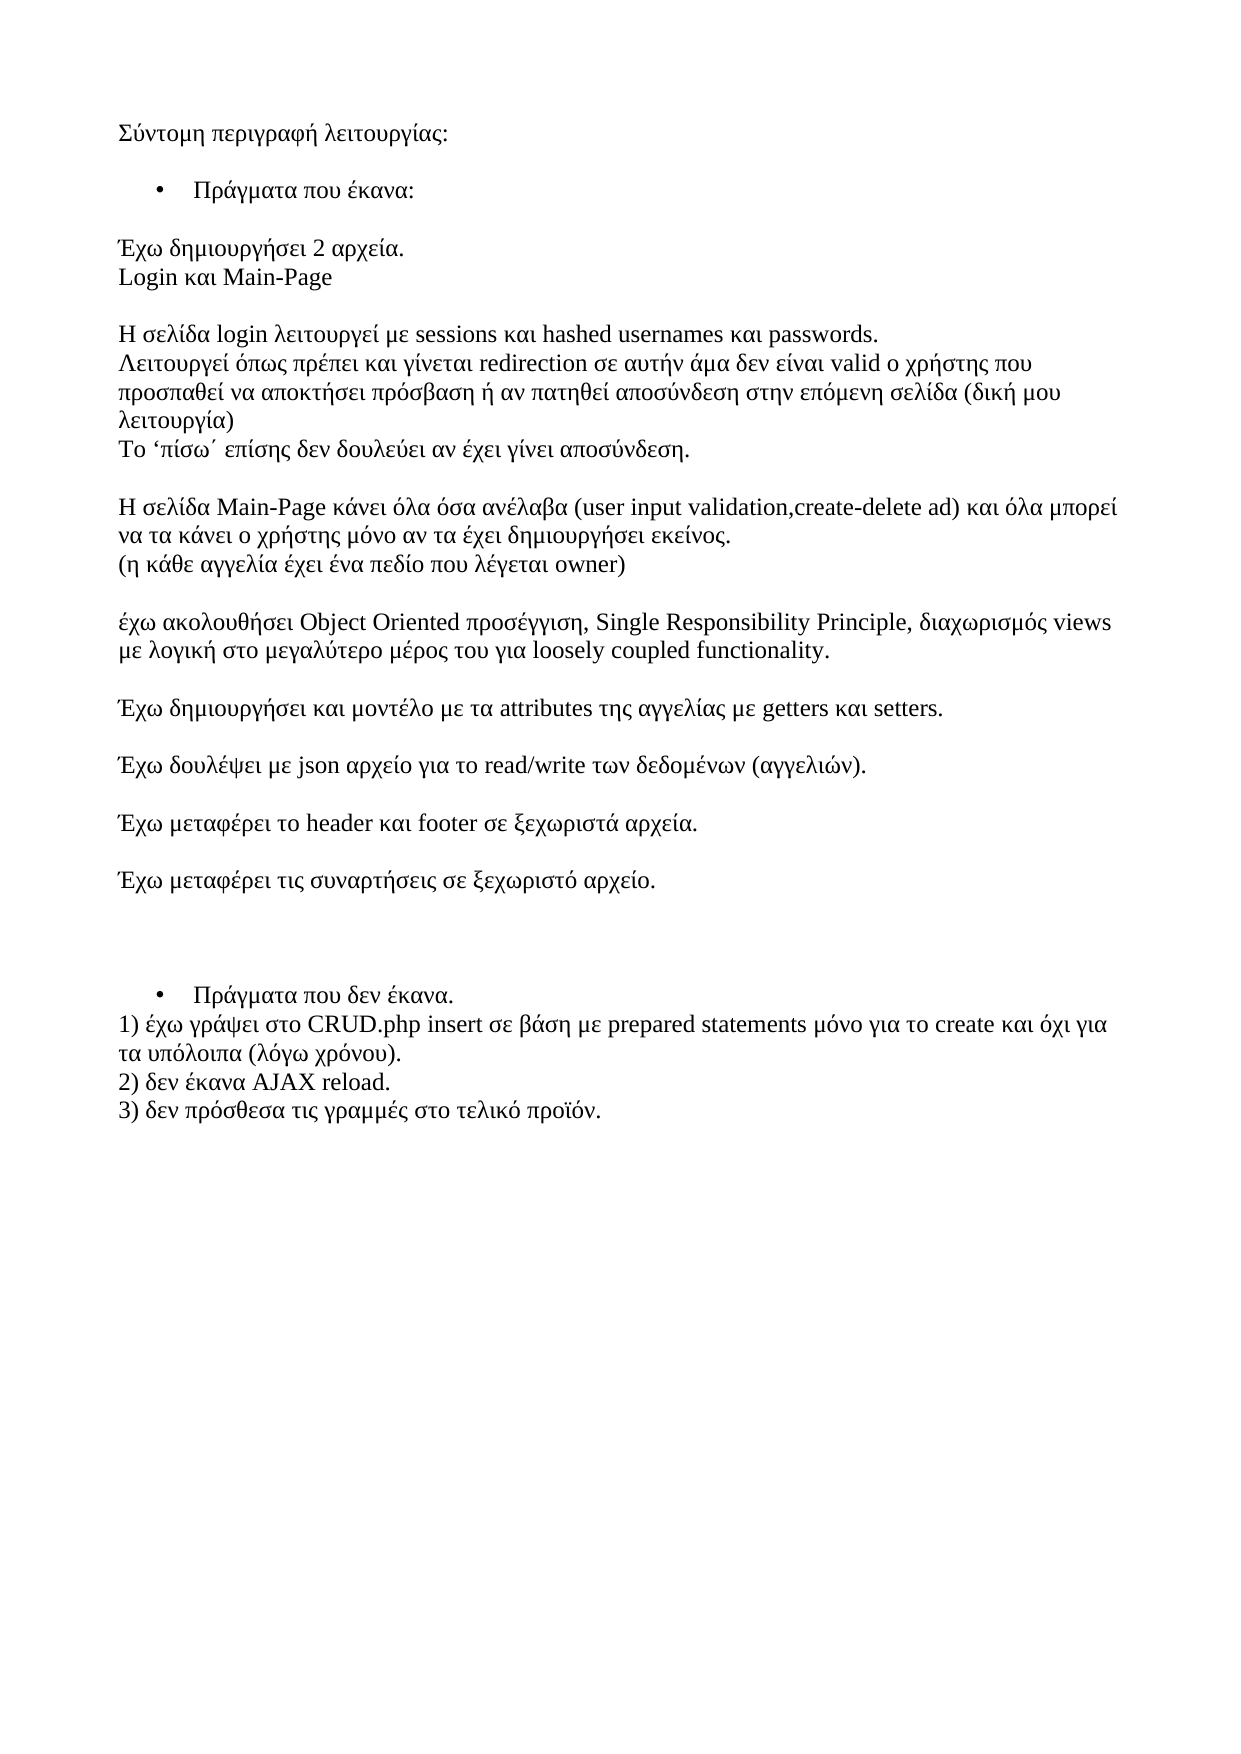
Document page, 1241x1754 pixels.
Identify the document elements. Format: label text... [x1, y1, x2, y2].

list Πράγματα που δεν έκανα. [156, 981, 1122, 1009]
text Η σελίδα login λειτουργεί με sessions και hashed usernames και passwords. [118, 319, 1122, 348]
text έχω ακολουθήσει Object Oriented προσέγγιση, Single Responsibility Principle, διαχωρισμός views με λογική στο μεγαλύτερο μέρος του για loosely coupled functionality. [118, 607, 1122, 664]
text 3) δεν πρόσθεσα τις γραμμές στο τελικό προϊόν. [118, 1096, 1122, 1124]
text 2) δεν έκανα AJAX reload. [118, 1067, 1122, 1096]
list Πράγματα που έκανα: [156, 176, 1122, 204]
text Το ‘πίσω΄ επίσης δεν δουλεύει αν έχει γίνει αποσύνδεση. [118, 434, 1122, 463]
text 1) έχω γράψει στο CRUD.php insert σε βάση με prepared statements μόνο για το create και όχι για τα υπόλοιπα (λόγω χρόνου). [118, 1009, 1122, 1067]
text Έχω δημιουργήσει και μοντέλο με τα attributes της αγγελίας με getters και setters. [118, 693, 1122, 722]
text Η σελίδα Main-Page κάνει όλα όσα ανέλαβα (user input validation,create-delete ad) και όλα μπορεί να τα κάνει ο χρήστης μόνο αν τα έχει δημιουργήσει εκείνος. [118, 492, 1122, 549]
text Έχω δουλέψει με json αρχείο για το read/write των δεδομένων (αγγελιών). [118, 751, 1122, 779]
text Σύντομη περιγραφή λειτουργίας: [118, 118, 1122, 147]
text Έχω δημιουργήσει 2 αρχεία. [118, 233, 1122, 262]
text Έχω μεταφέρει το header και footer σε ξεχωριστά αρχεία. [118, 808, 1122, 837]
text (η κάθε αγγελία έχει ένα πεδίο που λέγεται owner) [118, 549, 1122, 578]
text Έχω μεταφέρει τις συναρτήσεις σε ξεχωριστό αρχείο. [118, 866, 1122, 894]
text Λειτουργεί όπως πρέπει και γίνεται redirection σε αυτήν άμα δεν είναι valid ο χρήστης που προσπαθεί να αποκτήσει πρόσβαση ή αν πατηθεί αποσύνδεση στην επόμενη σελίδα (δική μου λειτουργία) [118, 348, 1122, 434]
text Login και Main-Page [118, 262, 1122, 291]
